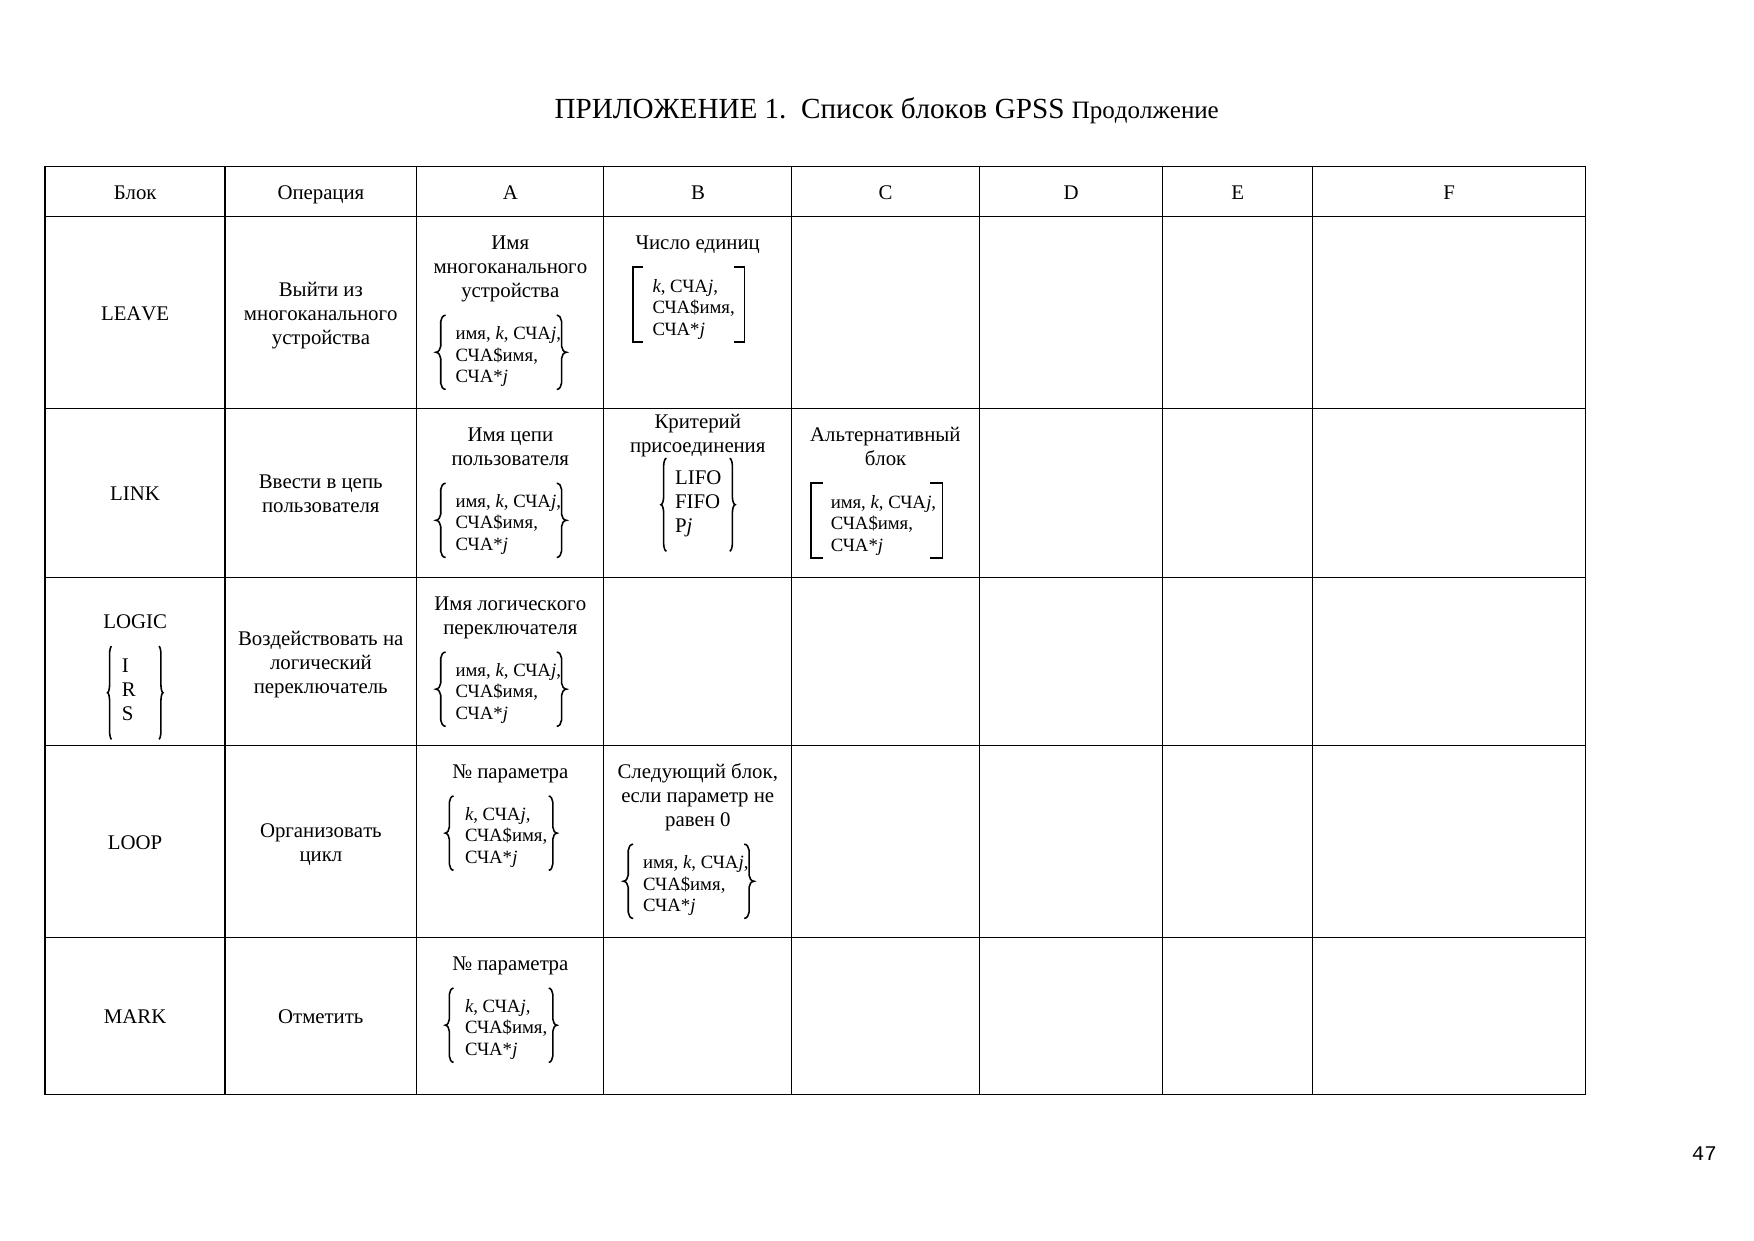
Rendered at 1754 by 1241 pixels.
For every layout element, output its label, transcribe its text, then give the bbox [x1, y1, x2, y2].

table_cell Следующий блок, если параметр не равен 0 [604, 746, 791, 937]
table_cell № параметра [417, 746, 603, 937]
table_cell [980, 578, 1162, 745]
table_cell [792, 938, 979, 1094]
table_cell [1163, 938, 1312, 1094]
table_cell Ввести в цепь пользователя [226, 409, 416, 577]
table_cell Имя цепи пользователя [417, 409, 603, 577]
table_cell Альтернативный блок [792, 409, 979, 577]
table_cell [1313, 578, 1585, 745]
table_cell [792, 746, 979, 937]
table_cell Имя многоканального устройства [417, 217, 603, 408]
table_header A [417, 167, 603, 216]
table_cell [1313, 217, 1585, 408]
table_header Блок [46, 167, 224, 216]
table_cell [1163, 409, 1312, 577]
table_cell Воздействовать на логический переключатель [226, 578, 416, 745]
table_header F [1313, 167, 1585, 216]
table_cell [1313, 409, 1585, 577]
table_cell [604, 578, 791, 745]
table_cell LINK [46, 409, 224, 577]
table_header D [980, 167, 1162, 216]
table_cell [1163, 746, 1312, 937]
table_cell [980, 217, 1162, 408]
table_header E [1163, 167, 1312, 216]
table_cell LOGIC [46, 578, 224, 745]
table_cell Отметить [226, 938, 416, 1094]
table_cell Имя логического переключателя [417, 578, 603, 745]
table_cell № параметра [417, 938, 603, 1094]
table_cell Критерий присоединения [604, 409, 791, 577]
table_cell Выйти из многоканального устройства [226, 217, 416, 408]
table_cell Организовать цикл [226, 746, 416, 937]
table_cell LOOP [46, 746, 224, 937]
table_cell [1163, 578, 1312, 745]
table_cell MARK [46, 938, 224, 1094]
text ПРИЛОЖЕНИЕ 1. Список блоков GPSS Продолжение [56, 91, 1717, 125]
table_cell [792, 578, 979, 745]
table_header Операция [226, 167, 416, 216]
table_cell [1163, 217, 1312, 408]
table_cell [1313, 746, 1585, 937]
table_cell [792, 217, 979, 408]
table_cell [604, 938, 791, 1094]
table_cell [1313, 938, 1585, 1094]
table_cell [980, 409, 1162, 577]
table_cell [980, 746, 1162, 937]
table_header C [792, 167, 979, 216]
table_cell LEAVE [46, 217, 224, 408]
table_cell [980, 938, 1162, 1094]
table_header B [604, 167, 791, 216]
table_cell Число единиц [604, 217, 791, 408]
